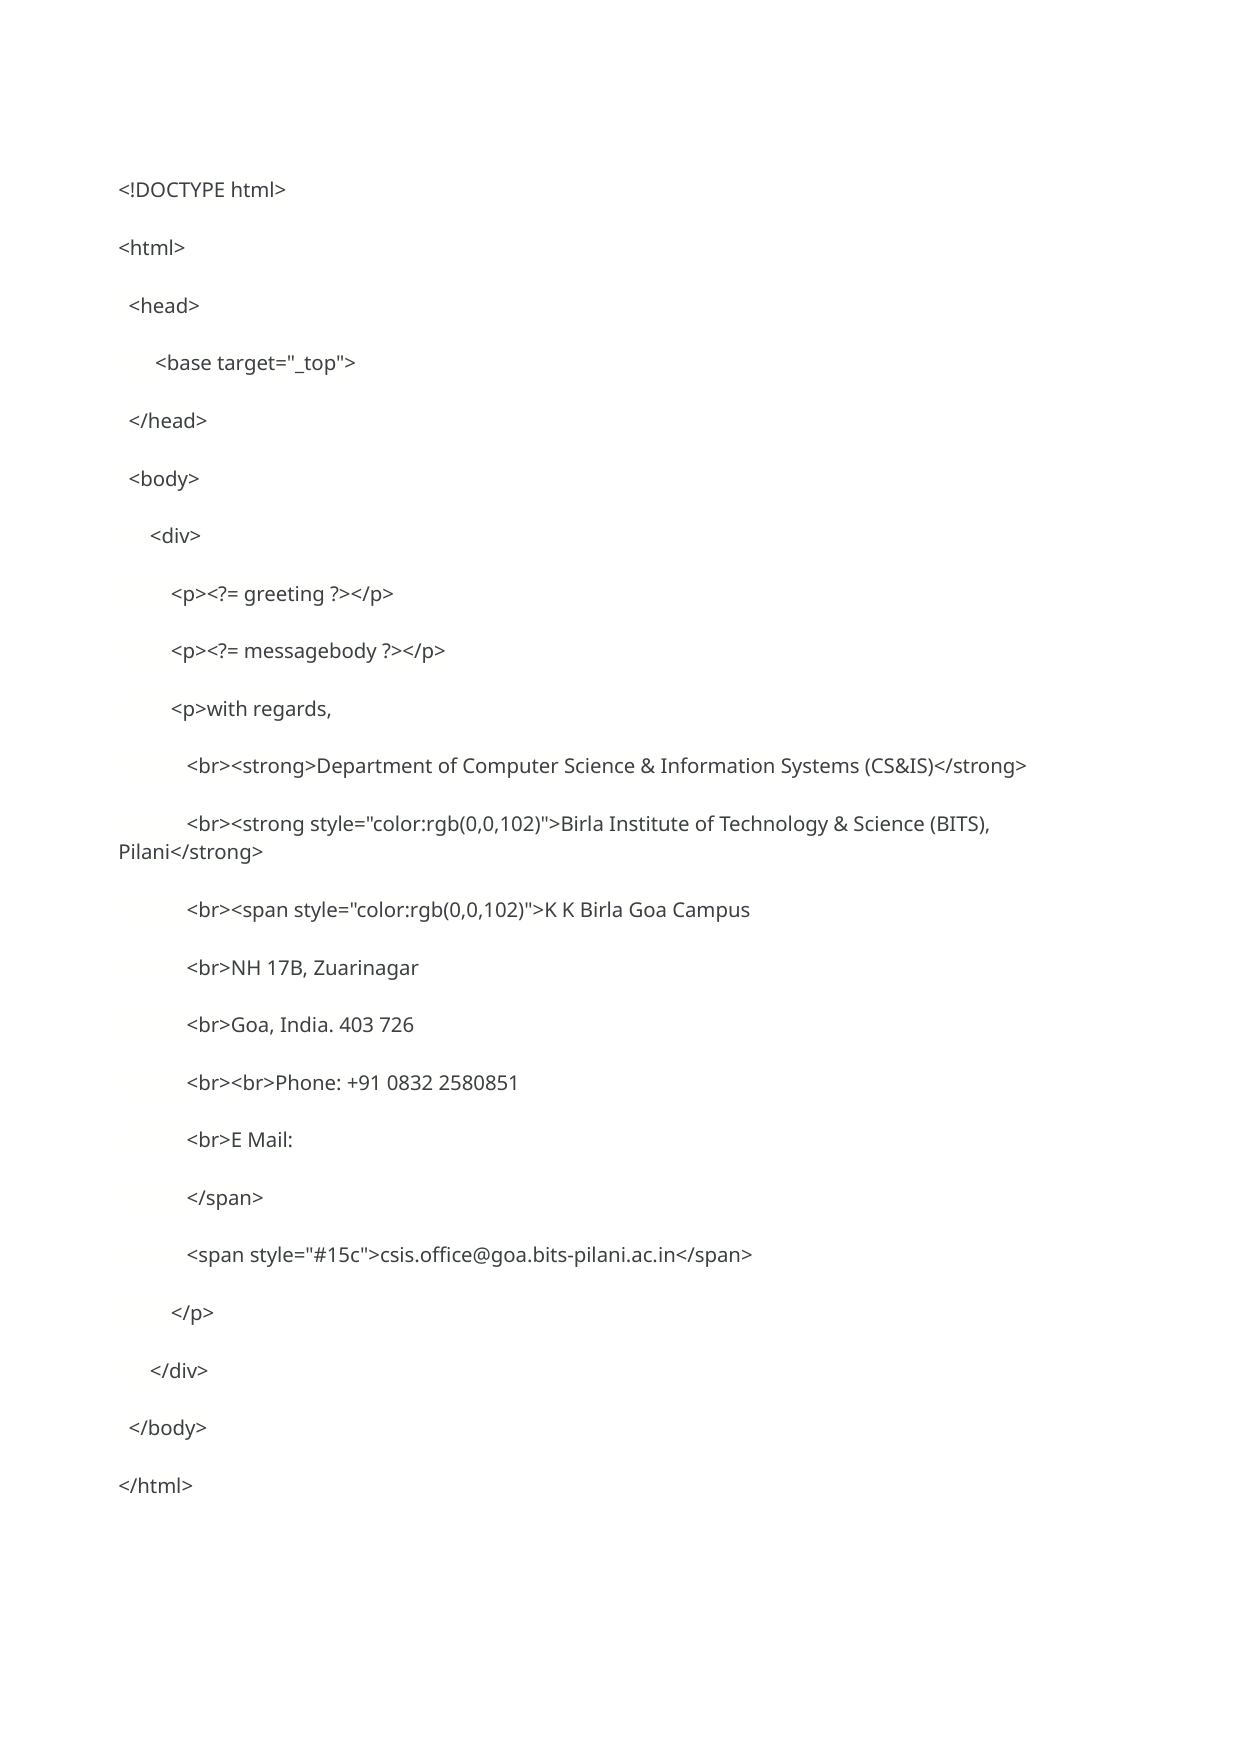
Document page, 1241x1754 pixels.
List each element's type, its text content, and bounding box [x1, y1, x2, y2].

text <div> [118, 521, 1122, 549]
text </div> [118, 1356, 1122, 1384]
text <br>E Mail: [118, 1126, 1122, 1154]
text </p> [118, 1298, 1122, 1326]
text <span style="#15c">csis.office@goa.bits-pilani.ac.in</span> [118, 1241, 1122, 1269]
text <p><?= greeting ?></p> [118, 579, 1122, 607]
text <p><?= messagebody ?></p> [118, 637, 1122, 665]
text <br><strong style="color:rgb(0,0,102)">Birla Institute of Technology & Science (BITS), Pilani</strong> [118, 809, 1122, 866]
text <base target="_top"> [118, 348, 1122, 377]
text </head> [118, 406, 1122, 434]
text <br><strong>Department of Computer Science & Information Systems (CS&IS)</strong> [118, 752, 1122, 780]
text </span> [118, 1183, 1122, 1211]
text <head> [118, 291, 1122, 319]
text </html> [118, 1471, 1122, 1584]
text <!DOCTYPE html> [118, 176, 1122, 204]
text <html> [118, 233, 1122, 261]
text </body> [118, 1413, 1122, 1442]
text <br>Goa, India. 403 726 [118, 1010, 1122, 1038]
text <body> [118, 464, 1122, 492]
text <br>NH 17B, Zuarinagar [118, 953, 1122, 981]
text <br><span style="color:rgb(0,0,102)">K K Birla Goa Campus [118, 895, 1122, 923]
text <br><br>Phone: +91 0832 2580851 [118, 1068, 1122, 1096]
text <p>with regards, [118, 694, 1122, 722]
